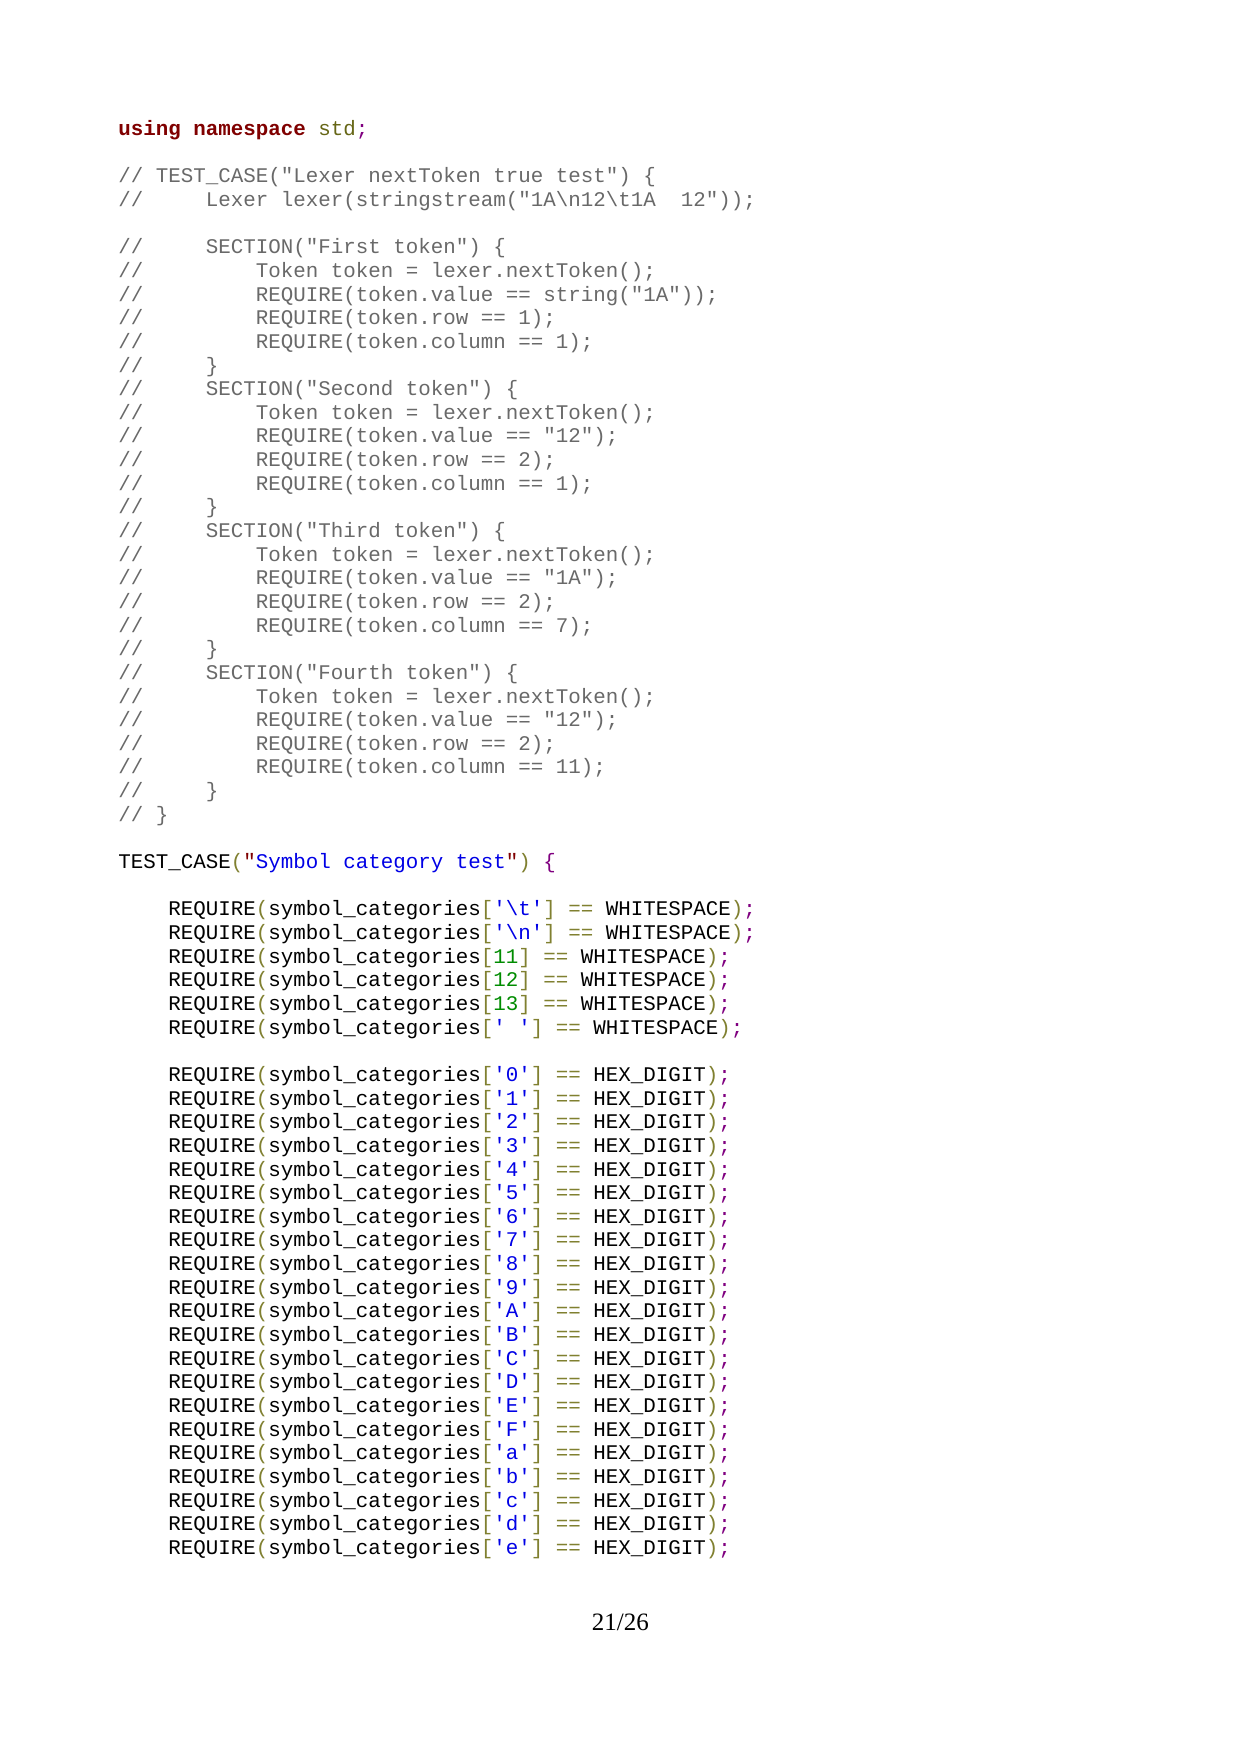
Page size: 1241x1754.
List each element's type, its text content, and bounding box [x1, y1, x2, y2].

text using namespace std; [118, 118, 1122, 142]
text REQUIRE(symbol_categories['6'] == HEX_DIGIT); [118, 1206, 1122, 1229]
text REQUIRE(symbol_categories['b'] == HEX_DIGIT); [118, 1466, 1122, 1489]
text // SECTION("Fourth token") { [118, 662, 1122, 686]
text REQUIRE(symbol_categories['2'] == HEX_DIGIT); [118, 1111, 1122, 1135]
text REQUIRE(symbol_categories['3'] == HEX_DIGIT); [118, 1135, 1122, 1158]
text REQUIRE(symbol_categories['\n'] == WHITESPACE); [118, 922, 1122, 946]
text // } [118, 638, 1122, 662]
text REQUIRE(symbol_categories['0'] == HEX_DIGIT); [118, 1064, 1122, 1088]
text REQUIRE(symbol_categories['D'] == HEX_DIGIT); [118, 1371, 1122, 1395]
text REQUIRE(symbol_categories['5'] == HEX_DIGIT); [118, 1182, 1122, 1206]
text // REQUIRE(token.column == 7); [118, 615, 1122, 638]
text REQUIRE(symbol_categories['4'] == HEX_DIGIT); [118, 1158, 1122, 1182]
text // REQUIRE(token.value == "1A"); [118, 567, 1122, 591]
text // REQUIRE(token.column == 1); [118, 473, 1122, 496]
text // } [118, 496, 1122, 520]
text // } [118, 804, 1122, 827]
text REQUIRE(symbol_categories['7'] == HEX_DIGIT); [118, 1229, 1122, 1253]
text REQUIRE(symbol_categories['1'] == HEX_DIGIT); [118, 1088, 1122, 1111]
text // REQUIRE(token.value == string("1A")); [118, 284, 1122, 307]
text // REQUIRE(token.row == 2); [118, 449, 1122, 473]
text REQUIRE(symbol_categories['9'] == HEX_DIGIT); [118, 1277, 1122, 1300]
text REQUIRE(symbol_categories['a'] == HEX_DIGIT); [118, 1442, 1122, 1466]
text // REQUIRE(token.column == 1); [118, 331, 1122, 354]
text REQUIRE(symbol_categories['d'] == HEX_DIGIT); [118, 1513, 1122, 1537]
text REQUIRE(symbol_categories[12] == WHITESPACE); [118, 969, 1122, 993]
text // Token token = lexer.nextToken(); [118, 260, 1122, 284]
text REQUIRE(symbol_categories['B'] == HEX_DIGIT); [118, 1324, 1122, 1348]
text REQUIRE(symbol_categories['E'] == HEX_DIGIT); [118, 1395, 1122, 1419]
text // REQUIRE(token.column == 11); [118, 757, 1122, 780]
text // Token token = lexer.nextToken(); [118, 402, 1122, 426]
text // } [118, 354, 1122, 378]
text REQUIRE(symbol_categories['e'] == HEX_DIGIT); [118, 1537, 1122, 1561]
text // SECTION("First token") { [118, 236, 1122, 260]
text // REQUIRE(token.row == 2); [118, 733, 1122, 757]
text // TEST_CASE("Lexer nextToken true test") { [118, 165, 1122, 189]
text REQUIRE(symbol_categories['\t'] == WHITESPACE); [118, 898, 1122, 922]
text TEST_CASE("Symbol category test") { [118, 851, 1122, 875]
text // } [118, 780, 1122, 804]
text REQUIRE(symbol_categories['c'] == HEX_DIGIT); [118, 1489, 1122, 1513]
text // Lexer lexer(stringstream("1A\n12\t1A 12")); [118, 189, 1122, 213]
text REQUIRE(symbol_categories[' '] == WHITESPACE); [118, 1017, 1122, 1040]
text // SECTION("Second token") { [118, 378, 1122, 402]
text // REQUIRE(token.row == 2); [118, 591, 1122, 615]
text REQUIRE(symbol_categories[13] == WHITESPACE); [118, 993, 1122, 1017]
text // REQUIRE(token.value == "12"); [118, 709, 1122, 733]
text REQUIRE(symbol_categories['C'] == HEX_DIGIT); [118, 1348, 1122, 1371]
text // REQUIRE(token.row == 1); [118, 307, 1122, 331]
text REQUIRE(symbol_categories['8'] == HEX_DIGIT); [118, 1253, 1122, 1277]
text // Token token = lexer.nextToken(); [118, 544, 1122, 567]
text // SECTION("Third token") { [118, 520, 1122, 544]
text REQUIRE(symbol_categories['A'] == HEX_DIGIT); [118, 1300, 1122, 1324]
text // REQUIRE(token.value == "12"); [118, 426, 1122, 449]
text REQUIRE(symbol_categories['F'] == HEX_DIGIT); [118, 1419, 1122, 1442]
text // Token token = lexer.nextToken(); [118, 686, 1122, 709]
text REQUIRE(symbol_categories[11] == WHITESPACE); [118, 946, 1122, 969]
